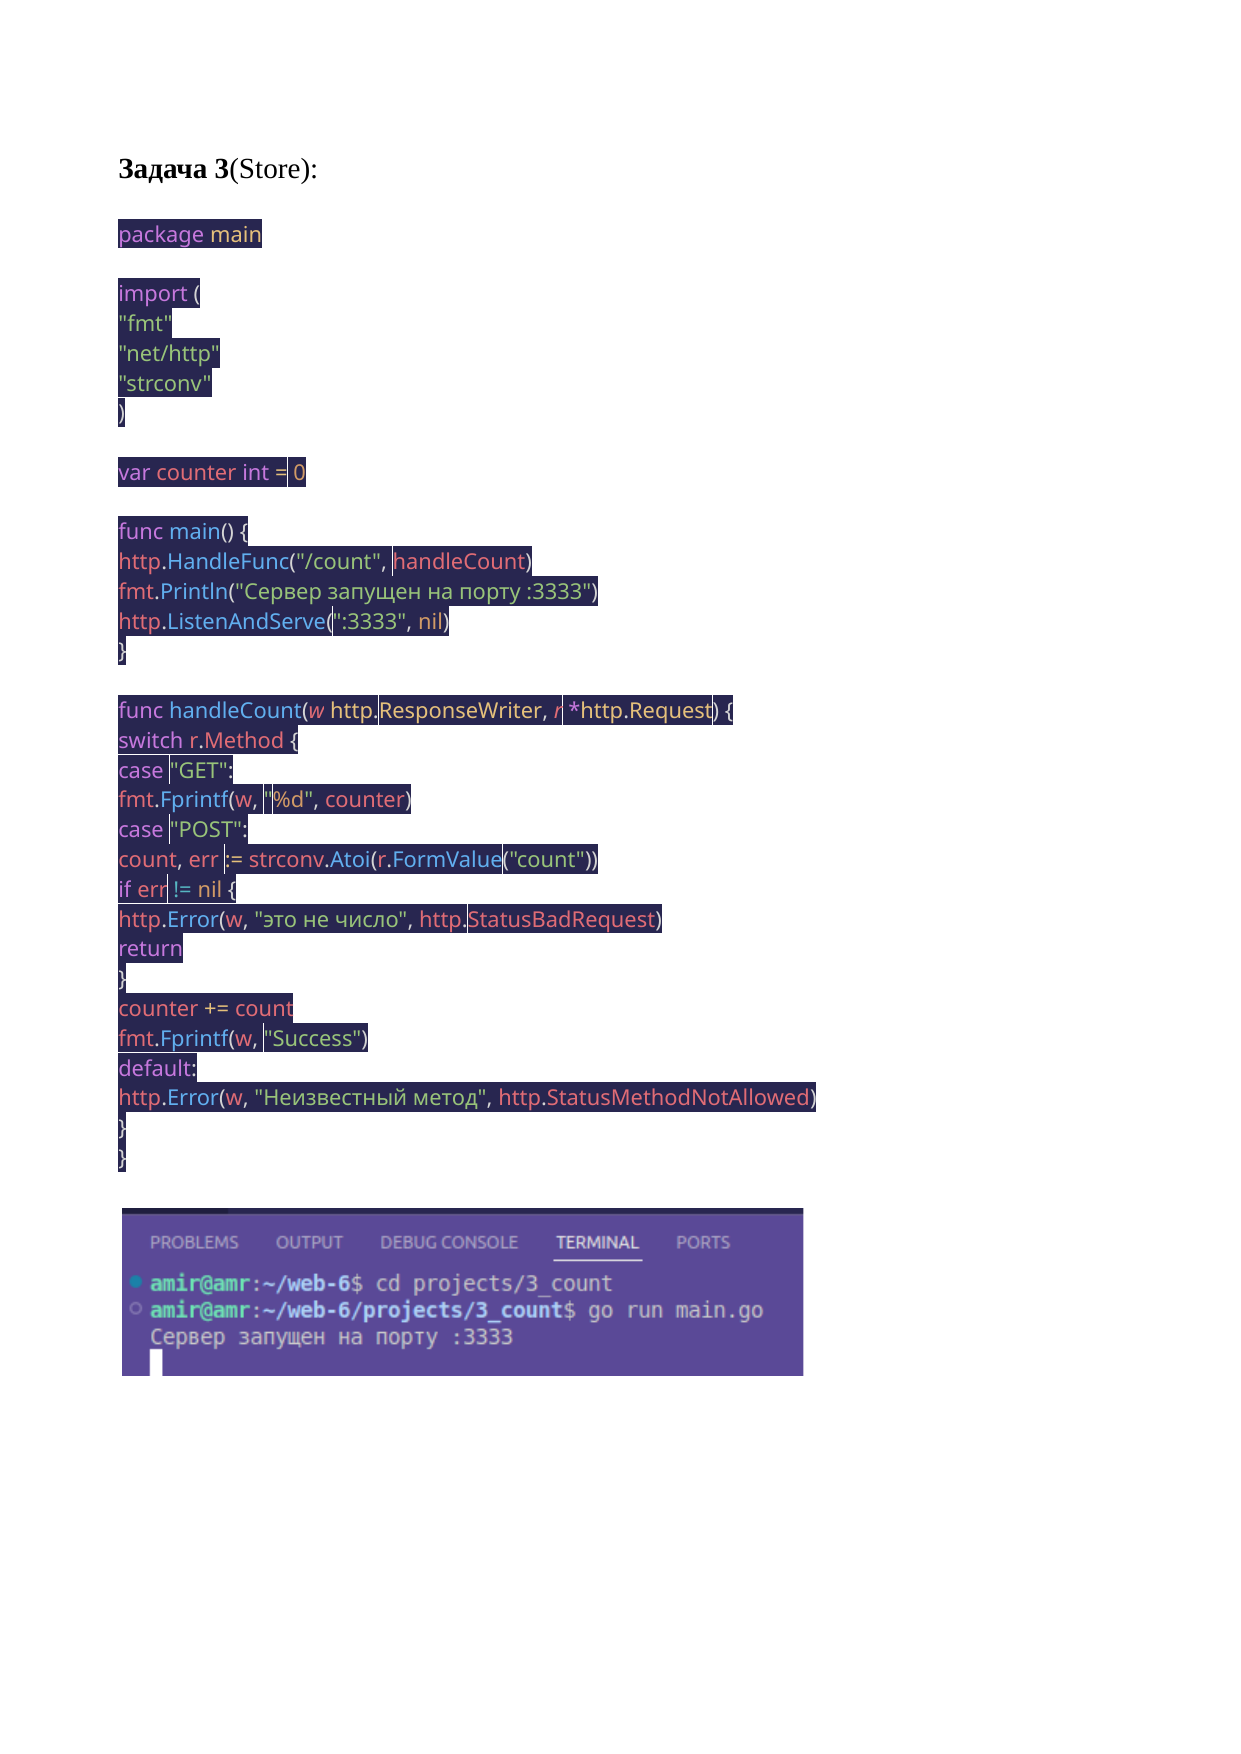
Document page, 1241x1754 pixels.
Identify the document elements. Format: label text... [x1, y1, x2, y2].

text fmt.Println("Сервер запущен на порту :3333") [118, 576, 1122, 606]
text func handleCount(w http.ResponseWriter, r *http.Request) { [118, 695, 1122, 725]
text case "GET": [118, 754, 1122, 784]
text Задача 3(Store): [118, 152, 1122, 185]
text "net/http" [118, 338, 1122, 368]
text http.Error(w, "Неизвестный метод", http.StatusMethodNotAllowed) [118, 1082, 1122, 1112]
text } [118, 1112, 1122, 1142]
text counter += count [118, 993, 1122, 1023]
text default: [118, 1052, 1122, 1082]
text "fmt" [118, 308, 1122, 338]
text } [118, 963, 1122, 993]
text "strconv" [118, 368, 1122, 397]
text } [118, 1142, 1122, 1172]
text package main [118, 219, 1122, 248]
text return [118, 933, 1122, 963]
text if err != nil { [118, 874, 1122, 903]
text http.Error(w, "это не число", http.StatusBadRequest) [118, 903, 1122, 933]
text var counter int = 0 [118, 457, 1122, 487]
text http.HandleFunc("/count", handleCount) [118, 546, 1122, 576]
text fmt.Fprintf(w, "Success") [118, 1023, 1122, 1052]
text case "POST": [118, 814, 1122, 844]
text http.ListenAndServe(":3333", nil) [118, 606, 1122, 636]
text fmt.Fprintf(w, "%d", counter) [118, 784, 1122, 814]
picture [122, 1208, 804, 1376]
text import ( [118, 278, 1122, 308]
text ) [118, 397, 1122, 427]
text } [118, 636, 1122, 665]
text switch r.Method { [118, 725, 1122, 754]
text count, err := strconv.Atoi(r.FormValue("count")) [118, 844, 1122, 874]
text func main() { [118, 516, 1122, 546]
